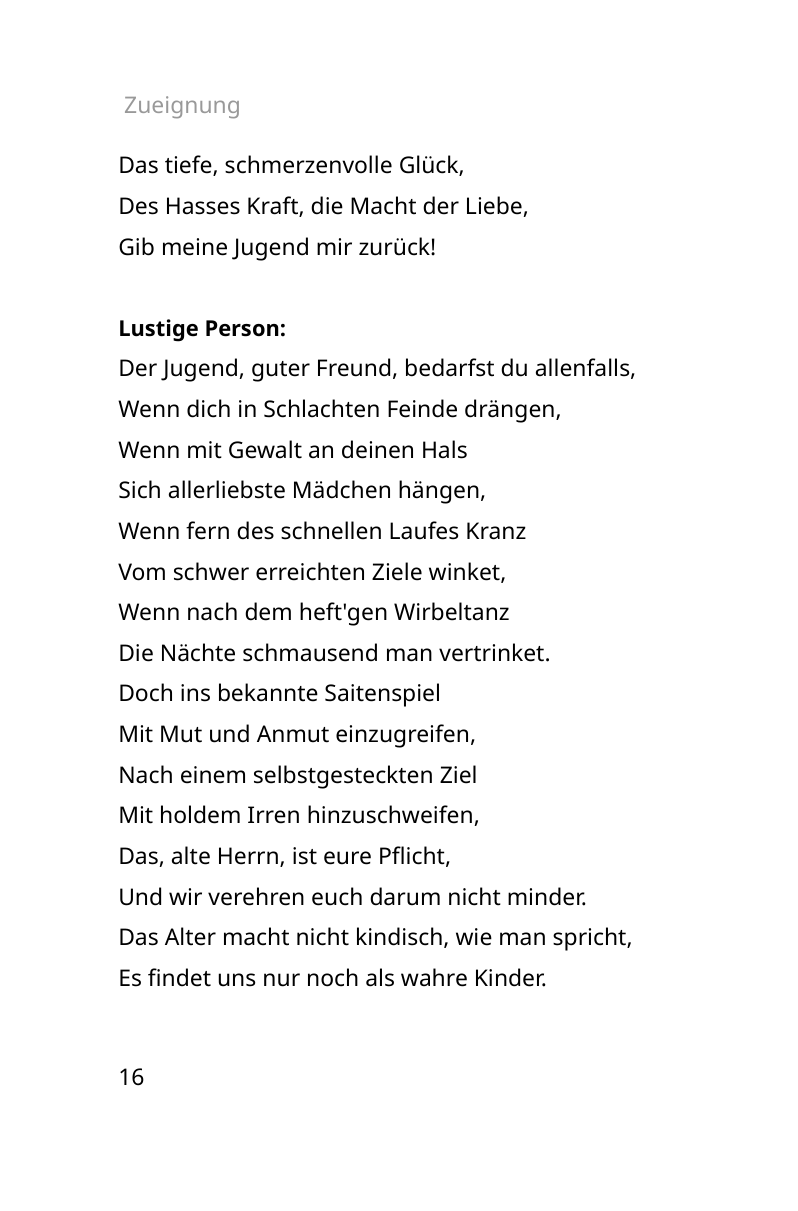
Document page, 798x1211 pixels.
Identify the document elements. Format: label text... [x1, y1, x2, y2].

text Lustige Person: Der Jugend, guter Freund, bedarfst du allenfalls, Wenn dich in Schlachten Feinde drängen, Wenn mit Gewalt an deinen Hals Sich allerliebste Mädchen hängen, Wenn fern des schnellen Laufes Kranz Vom schwer erreichten Ziele winket, Wenn nach dem heft'gen Wirbeltanz Die Nächte schmausend man vertrinket. Doch ins bekannte Saitenspiel Mit Mut und Anmut einzugreifen, Nach einem selbstgesteckten Ziel Mit holdem Irren hinzuschweifen, Das, alte Herrn, ist eure Pflicht, Und wir verehren euch darum nicht minder. Das Alter macht nicht kindisch, wie man spricht, Es findet uns nur noch als wahre Kinder. [118, 289, 679, 993]
text Das tiefe, schmerzenvolle Glück, Des Hasses Kraft, die Macht der Liebe, Gib meine Jugend mir zurück! [118, 149, 679, 262]
